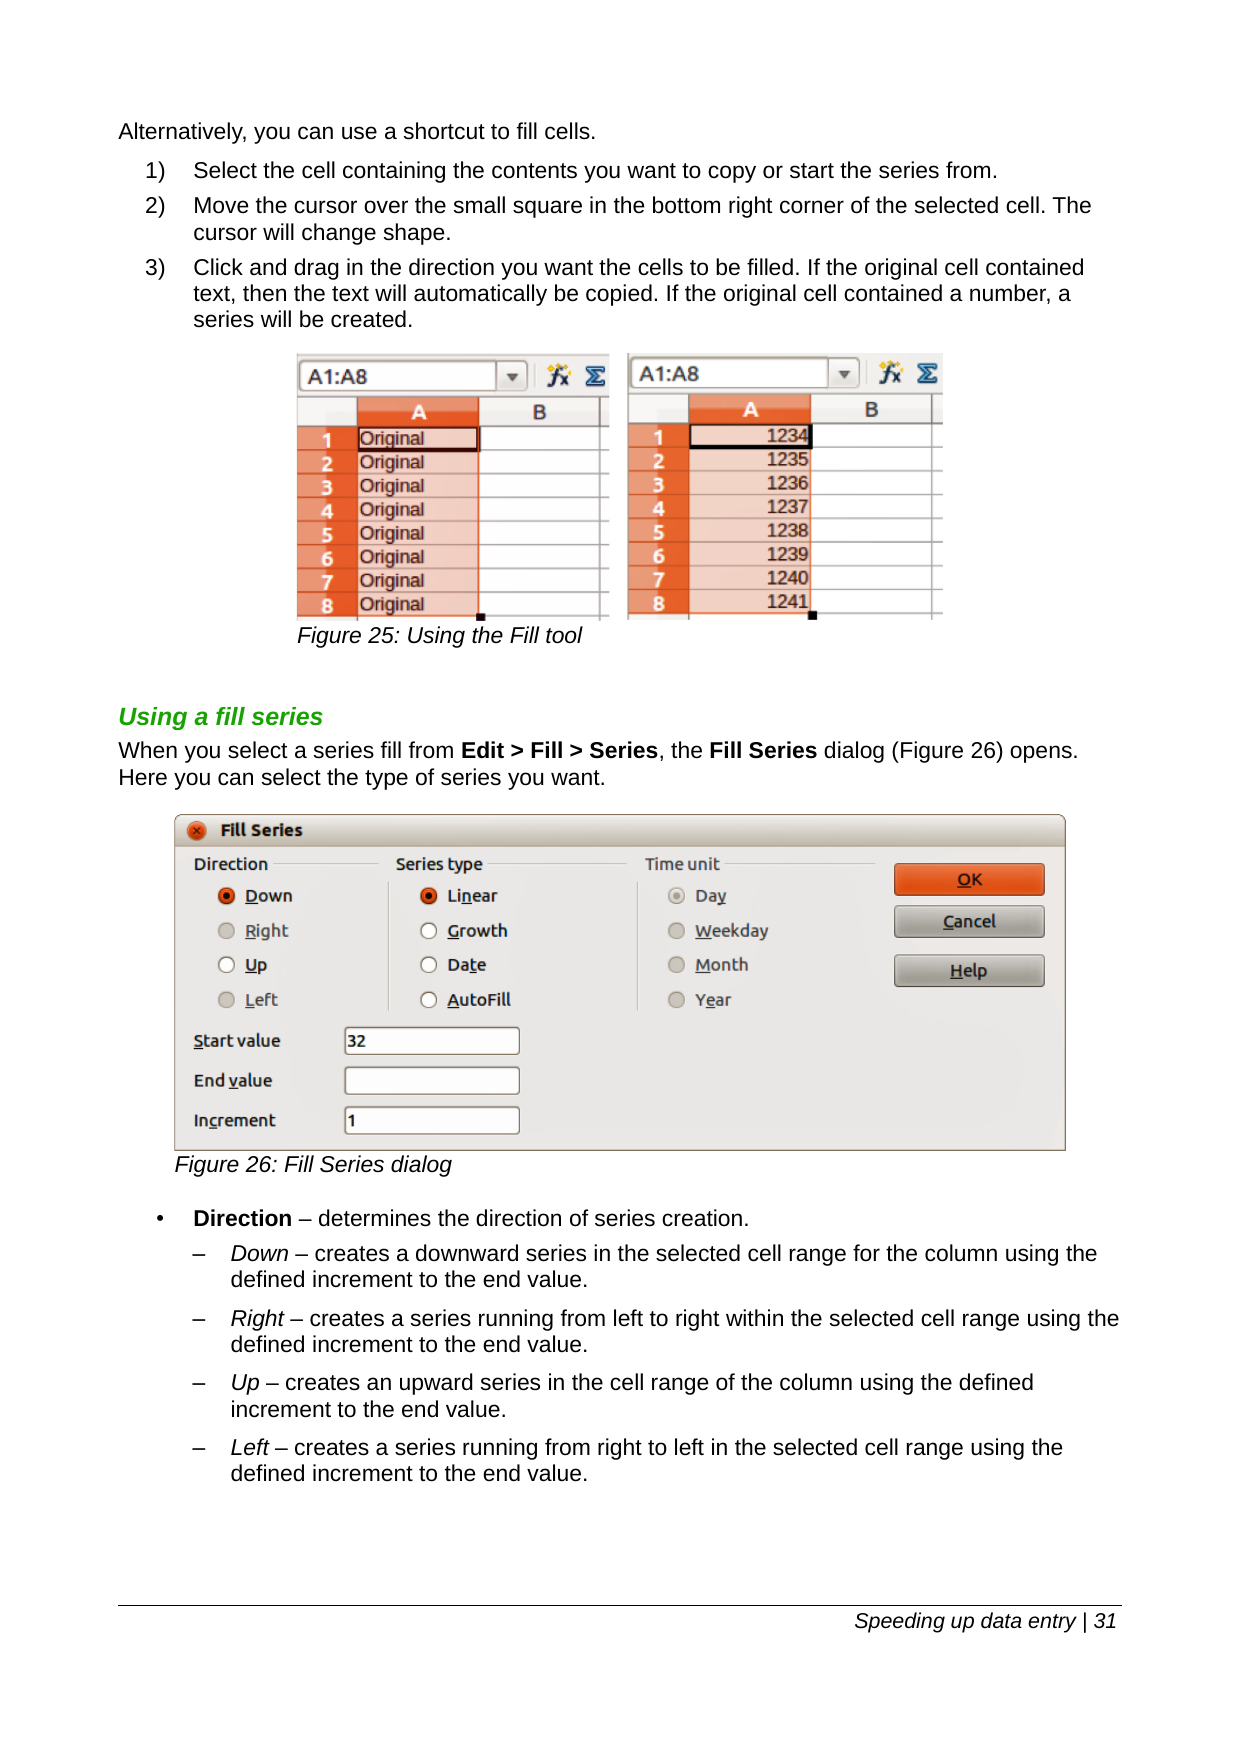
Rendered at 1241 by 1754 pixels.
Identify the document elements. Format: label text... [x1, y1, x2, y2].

text When you select a series fill from Edit > Fill > Series, the Fill Series dialog (Figure 26) opens. Here you can select the type of series you want. [118, 737, 1122, 790]
picture [174, 814, 1066, 1151]
list Move the cursor over the small square in the bottom right corner of the selected cell. The cursor will change shape. [165, 192, 1122, 245]
list Alternatively, you can use a shortcut to fill cells. [118, 118, 1122, 144]
picture [296, 353, 944, 622]
subtitle Using a fill series [118, 702, 1122, 731]
text Figure 26: Fill Series dialog [174, 1151, 1066, 1177]
list Up – creates an upward series in the cell range of the column using the defined increment to the end value. [192, 1369, 1122, 1422]
list Click and drag in the direction you want the cells to be filled. If the original cell contained text, then the text will automatically be copied. If the original cell contained a number, a series will be created. [165, 254, 1122, 333]
list Left – creates a series running from right to left in the selected cell range using the defined increment to the end value. [192, 1434, 1122, 1487]
list Down – creates a downward series in the selected cell range for the column using the defined increment to the end value. [192, 1240, 1122, 1292]
list Select the cell containing the contents you want to copy or start the series from. [165, 157, 1122, 183]
list Right – creates a series running from left to right within the selected cell range using the defined increment to the end value. [192, 1304, 1122, 1357]
text Figure 25: Using the Fill tool [297, 622, 943, 648]
list Direction – determines the direction of series creation. [156, 1204, 1122, 1231]
